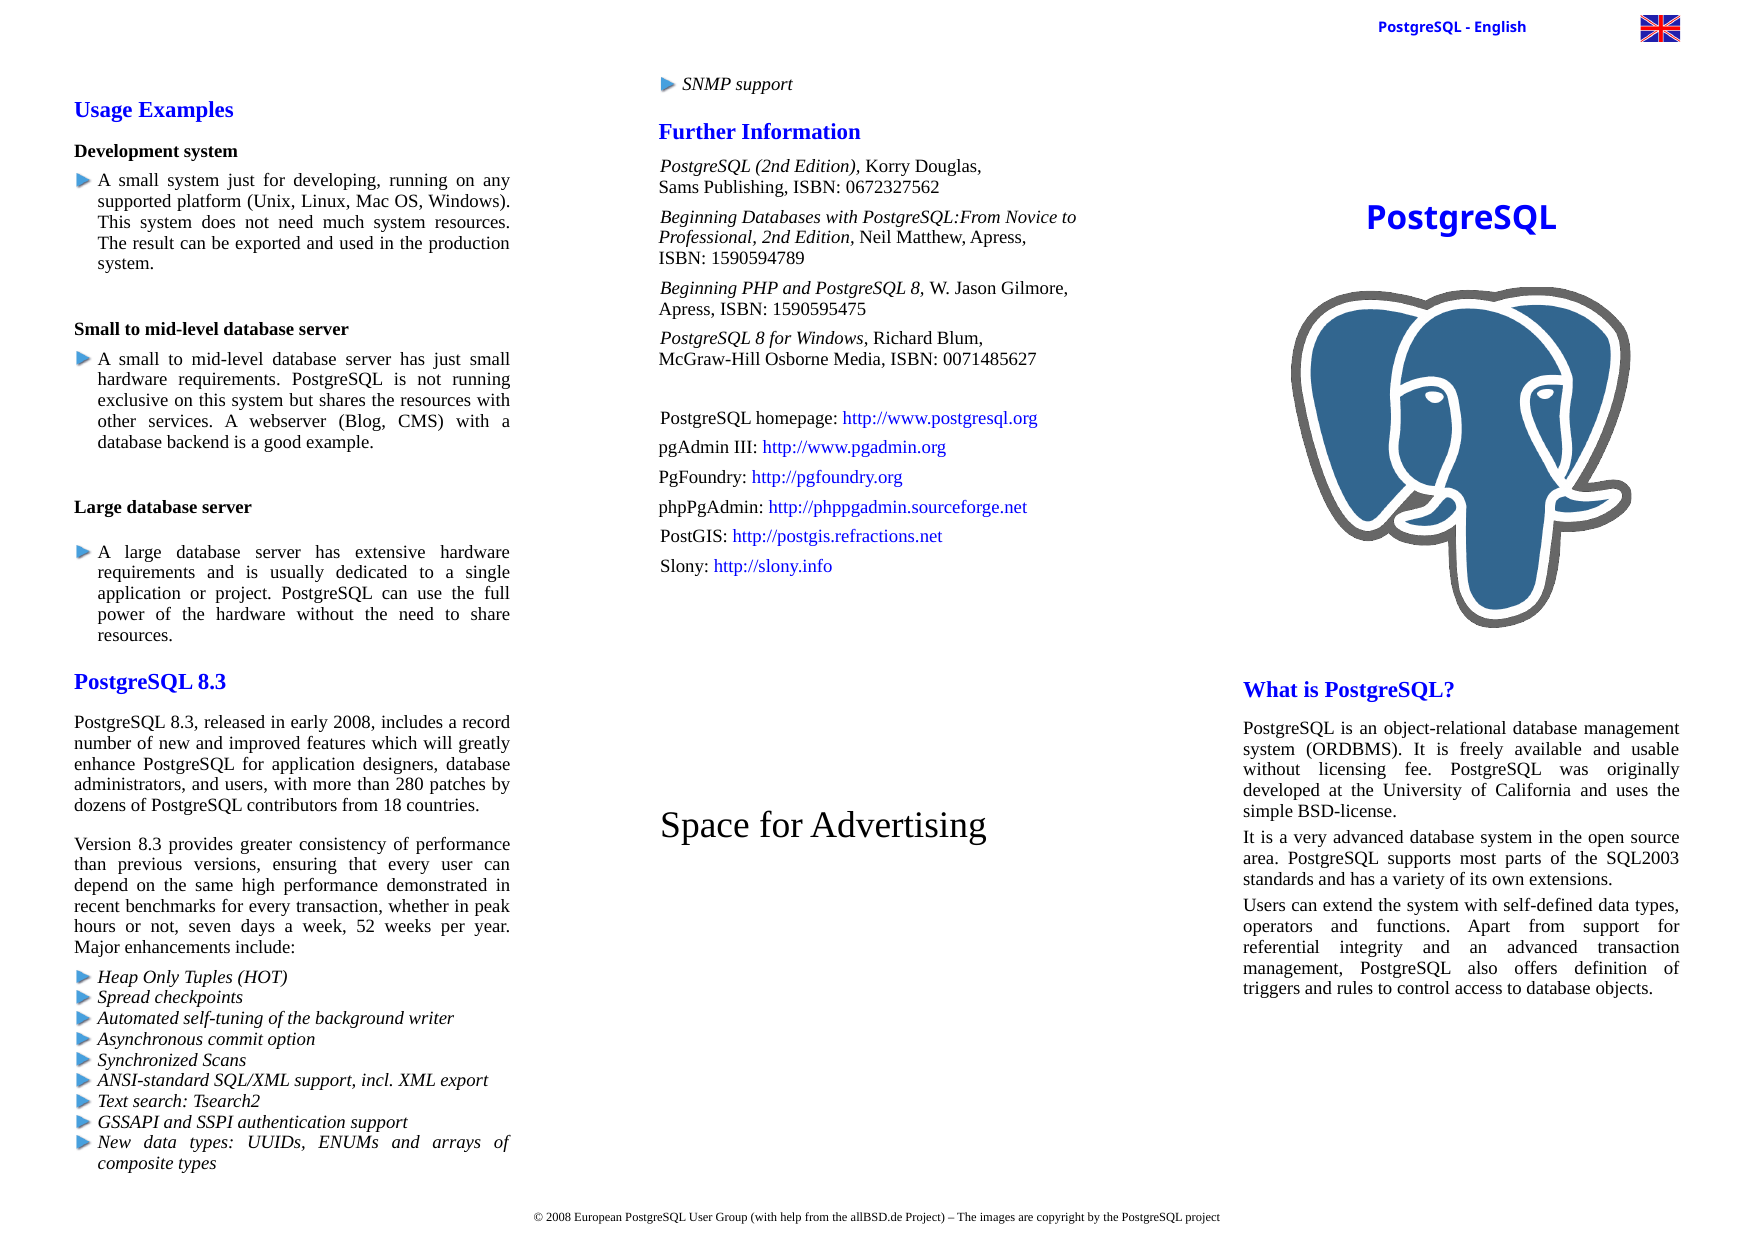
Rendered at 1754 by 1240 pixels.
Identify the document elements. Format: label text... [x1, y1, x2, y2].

text Beginning Databases with PostgreSQL:From Novice to Professional, 2nd Edition, Neil Matthew, Apress, ISBN: 1590594789 [658, 206, 1095, 269]
picture [1291, 287, 1632, 628]
text Beginning PHP and PostgreSQL 8, W. Jason Gilmore, Apress, ISBN: 1590595475 [658, 277, 1095, 319]
text phpPgAdmin: http://phppgadmin.sourceforge.net [658, 496, 1095, 517]
list GSSAPI and SSPI authentication support [74, 1112, 511, 1132]
list Synchronized Scans [74, 1049, 511, 1070]
list ANSI-standard SQL/XML support, incl. XML export [74, 1070, 511, 1091]
picture [75, 543, 93, 561]
picture [75, 968, 93, 986]
text Further Information [658, 119, 1095, 144]
text Users can extend the system with self-defined data types, operators and functions. Apart from support for referential integrity and an advanced transaction management, PostgreSQL also offers definition of triggers and rules to control access to database objects. [1243, 895, 1680, 999]
subtitle PostgreSQL [1243, 194, 1680, 239]
picture [75, 1092, 93, 1111]
picture [75, 1071, 93, 1090]
picture [75, 1133, 93, 1152]
picture [75, 1030, 93, 1048]
list A small system just for developing, running on any supported platform (Unix, Linux, Mac OS, Windows). This system does not need much system resources. The result can be exported and used in the production system. [74, 170, 511, 274]
text PostgreSQL 8.3 [74, 669, 511, 694]
text Small to mid-level database server [74, 319, 511, 339]
list Spread checkpoints [74, 987, 511, 1008]
list SNMP support [658, 74, 1095, 94]
picture [75, 1050, 93, 1069]
picture [75, 349, 93, 368]
list Asynchronous commit option [74, 1029, 511, 1049]
list A large database server has extensive hardware requirements and is usually dedicated to a single application or project. PostgreSQL can use the full power of the hardware without the need to share resources. [74, 541, 511, 645]
picture [75, 171, 93, 190]
text PostgreSQL homepage: http://www.postgresql.org [658, 408, 1095, 428]
list Text search: Tsearch2 [74, 1091, 511, 1112]
picture [75, 1009, 93, 1028]
picture [75, 1113, 93, 1131]
text PostgreSQL (2nd Edition), Korry Douglas, Sams Publishing, ISBN: 0672327562 [658, 156, 1095, 198]
text Space for Advertising [658, 803, 1095, 845]
text Large database server [74, 497, 511, 518]
text PostGIS: http://postgis.refractions.net [658, 526, 1095, 547]
text PostgreSQL is an object-relational database management system (ORDBMS). It is freely available and usable without licensing fee. PostgreSQL was originally developed at the University of California and uses the simple BSD-license. [1243, 717, 1680, 821]
text pgAdmin III: http://www.pgadmin.org [658, 437, 1095, 458]
list Automated self-tuning of the background writer [74, 1008, 511, 1029]
picture [75, 988, 93, 1007]
list New data types: UUIDs, ENUMs and arrays of composite types [74, 1132, 511, 1174]
text PostgreSQL 8 for Windows, Richard Blum, McGraw-Hill Osborne Media, ISBN: 0071485627 [658, 328, 1095, 369]
text Usage Examples [74, 97, 511, 123]
text PostgreSQL 8.3, released in early 2008, includes a record number of new and improved features which will greatly enhance PostgreSQL for application designers, database administrators, and users, with more than 280 patches by dozens of PostgreSQL contributors from 18 countries. [74, 712, 511, 816]
text PgFoundry: http://pgfoundry.org [658, 467, 1095, 488]
text Slony: http://slony.info [658, 556, 1095, 576]
subtitle What is PostgreSQL? [1243, 677, 1680, 703]
list A small to mid-level database server has just small hardware requirements. PostgreSQL is not running exclusive on this system but shares the resources with other services. A webserver (Blog, CMS) with a database backend is a good example. [74, 348, 511, 452]
text Version 8.3 provides greater consistency of performance than previous versions, ensuring that every user can depend on the same high performance demonstrated in recent benchmarks for every transaction, whether in peak hours or not, seven days a week, 52 weeks per year. Major enhancements include: [74, 833, 511, 958]
picture [659, 75, 678, 94]
picture [1640, 15, 1680, 42]
text It is a very advanced database system in the open source area. PostgreSQL supports most parts of the SQL2003 standards and has a variety of its own extensions. [1243, 827, 1680, 889]
list Heap Only Tuples (HOT) [74, 966, 511, 987]
text Development system [74, 141, 511, 161]
